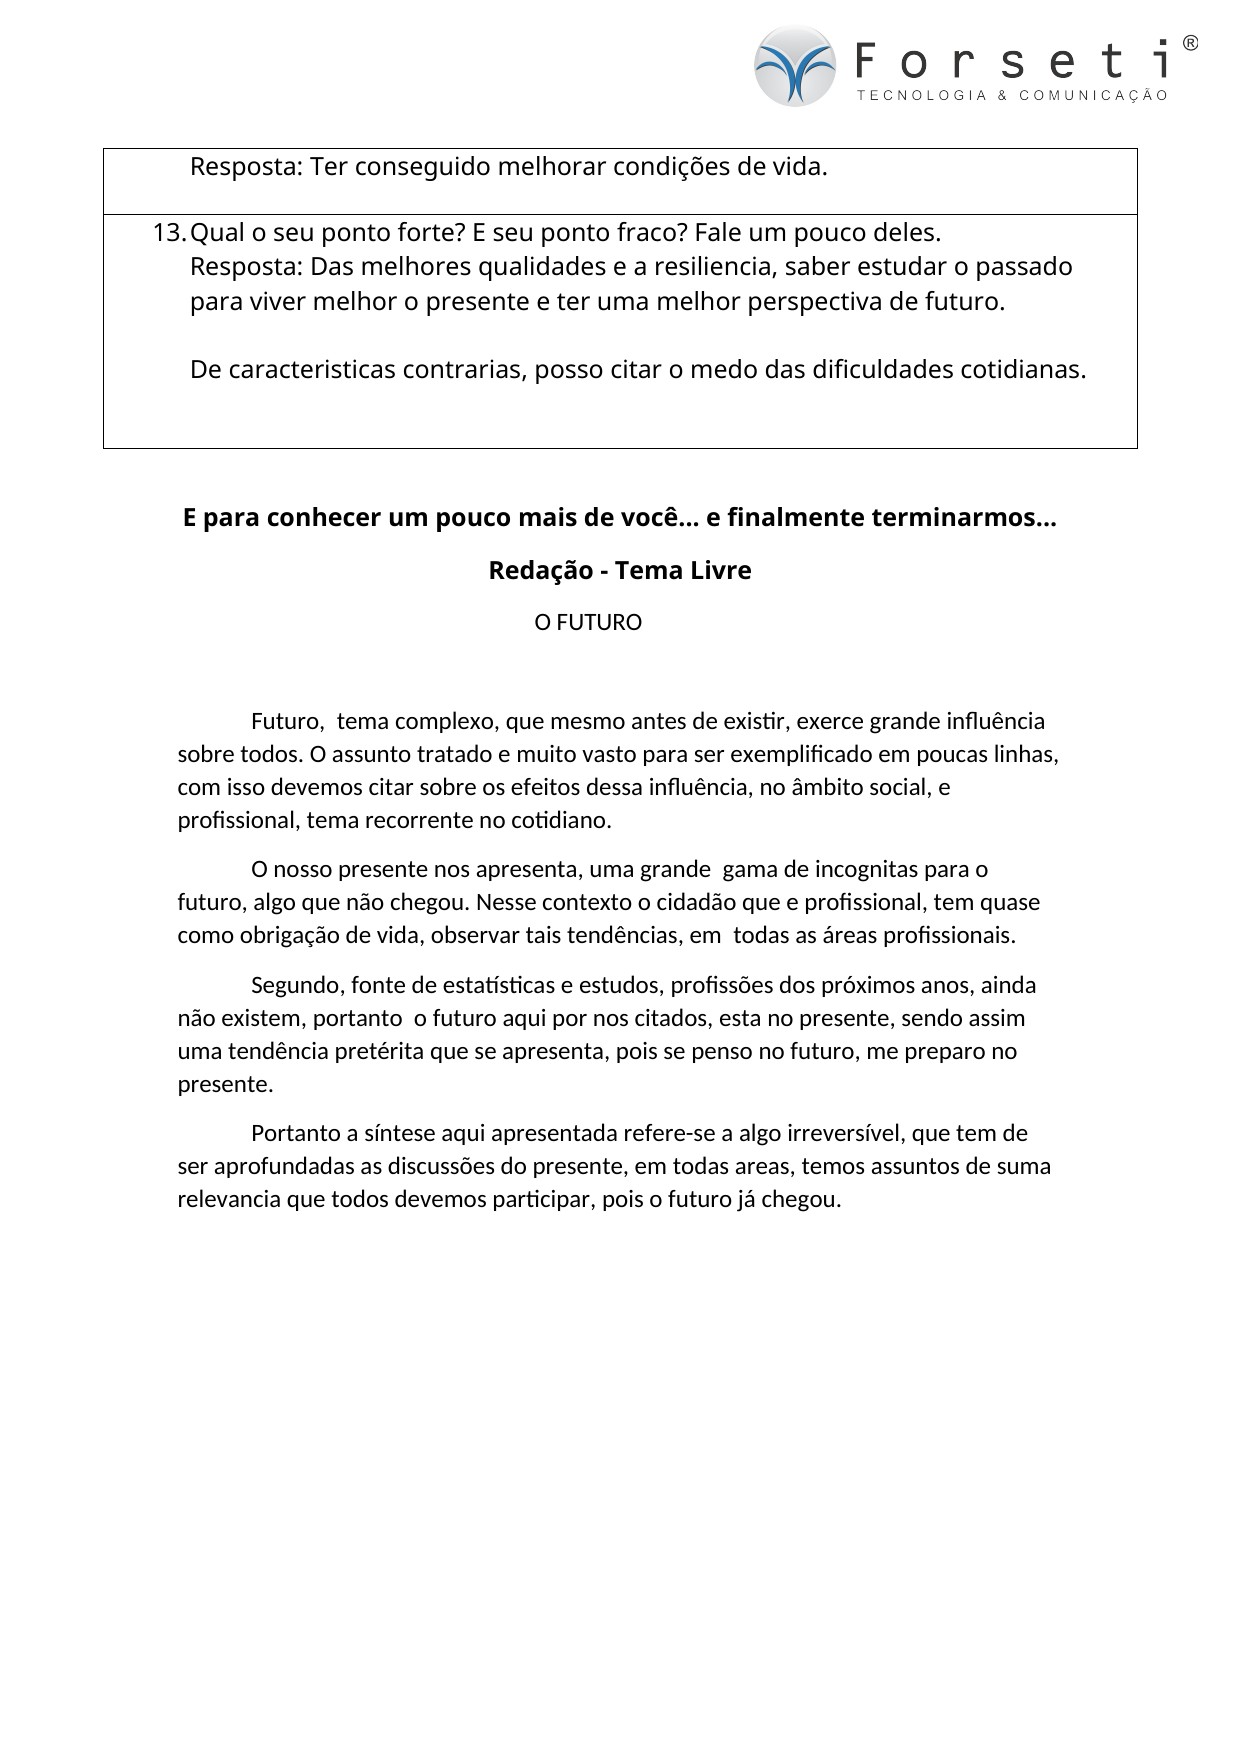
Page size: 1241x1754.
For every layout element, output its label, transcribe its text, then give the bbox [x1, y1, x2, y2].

picture [754, 24, 1198, 107]
table_cell Resposta: Ter conseguido melhorar condições de vida. [104, 149, 1137, 214]
text Redação - Tema Livre [177, 553, 1063, 587]
text Portanto a síntese aqui apresentada refere-se a algo irreversível, que tem de ser aprofundadas as discussões do presente, em todas areas, temos assuntos de suma relevancia que todos devemos participar, pois o futuro já chegou. [177, 1117, 1063, 1214]
text O FUTURO [177, 606, 1063, 637]
text Segundo, fonte de estatísticas e estudos, profissões dos próximos anos, ainda não existem, portanto o futuro aqui por nos citados, esta no presente, sendo assim uma tendência pretérita que se apresenta, pois se penso no futuro, me preparo no presente. [177, 969, 1063, 1098]
table_cell Qual o seu ponto forte? E seu ponto fraco? Fale um pouco deles. Resposta: Das melhores qualidades e a resiliencia, saber estudar o passado para viver melhor o presente e ter uma melhor perspectiva de futuro. De caracteristicas contrarias, posso citar o medo das dificuldades cotidianas. [104, 215, 1137, 448]
text O nosso presente nos apresenta, uma grande gama de incognitas para o futuro, algo que não chegou. Nesse contexto o cidadão que e profissional, tem quase como obrigação de vida, observar tais tendências, em todas as áreas profissionais. [177, 854, 1063, 950]
text Futuro, tema complexo, que mesmo antes de existir, exerce grande influência sobre todos. O assunto tratado e muito vasto para ser exemplificado em poucas linhas, com isso devemos citar sobre os efeitos dessa influência, no âmbito social, e profissional, tema recorrente no cotidiano. [177, 705, 1063, 834]
text E para conhecer um pouco mais de você... e finalmente terminarmos... [177, 499, 1063, 533]
